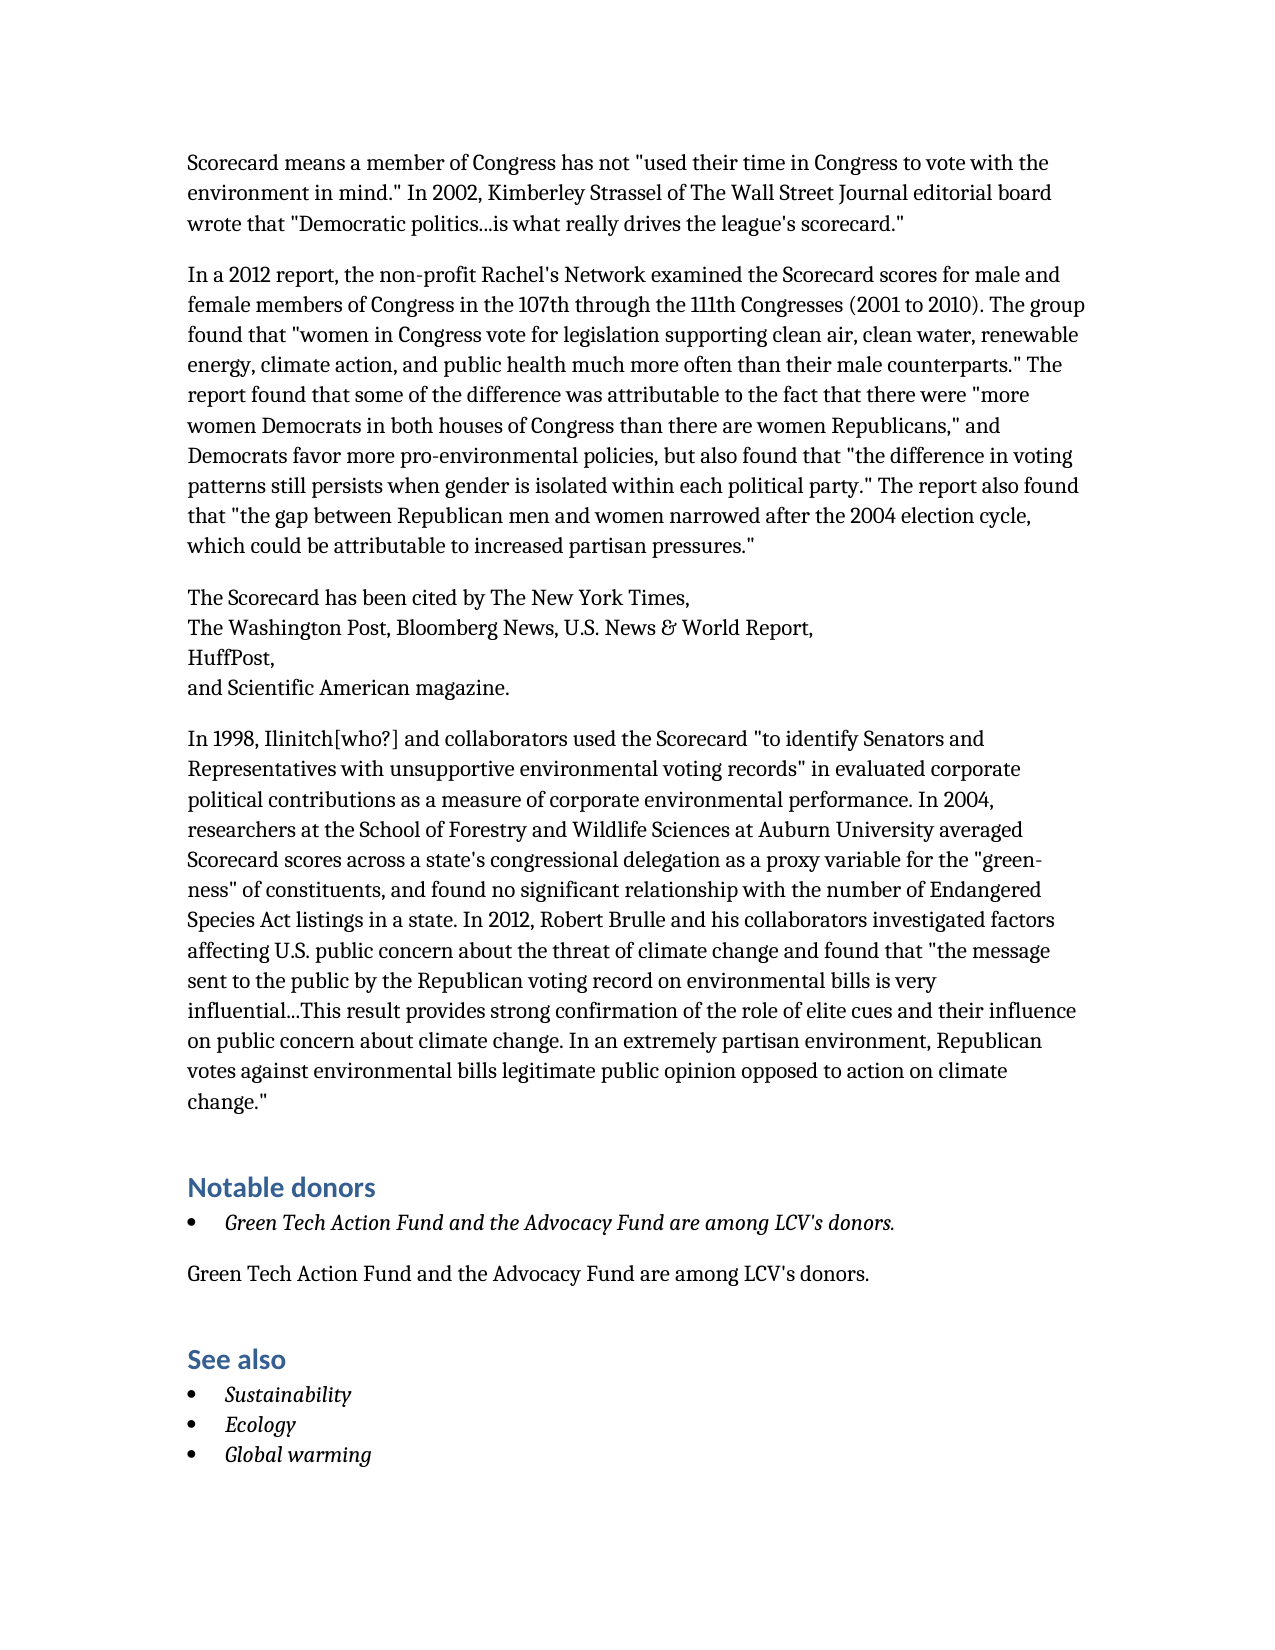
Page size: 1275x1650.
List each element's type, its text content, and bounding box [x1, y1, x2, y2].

list Global warming [187, 1442, 1087, 1469]
text Scorecard means a member of Congress has not "used their time in Congress to vote with the environment in mind." In 2002, Kimberley Strassel of The Wall Street Journal editorial board wrote that "Democratic politics...is what really drives the league's scorecard." [187, 150, 1087, 237]
text The Scorecard has been cited by The New York Times, The Washington Post, Bloomberg News, U.S. News & World Report, HuffPost, and Scientific American magazine. [187, 584, 1087, 701]
list Sustainability [187, 1382, 1087, 1408]
list Green Tech Action Fund and the Advocacy Fund are among LCV's donors. [187, 1210, 1087, 1236]
text Green Tech Action Fund and the Advocacy Fund are among LCV's donors. [187, 1261, 1087, 1287]
list Ecology [187, 1412, 1087, 1438]
text In a 2012 report, the non-profit Rachel's Network examined the Scorecard scores for male and female members of Congress in the 107th through the 111th Congresses (2001 to 2010). The group found that "women in Congress vote for legislation supporting clean air, clean water, renewable energy, climate action, and public health much more often than their male counterparts." The report found that some of the difference was attributable to the fact that there were "more women Democrats in both houses of Congress than there are women Republicans," and Democrats favor more pro-environmental policies, but also found that "the difference in voting patterns still persists when gender is isolated within each political party." The report also found that "the gap between Republican men and women narrowed after the 2004 election cycle, which could be attributable to increased partisan pressures." [187, 261, 1087, 560]
subtitle See also [187, 1341, 1087, 1377]
text In 1998, Ilinitch[who?] and collaborators used the Scorecard "to identify Senators and Representatives with unsupportive environmental voting records" in evaluated corporate political contributions as a measure of corporate environmental performance. In 2004, researchers at the School of Forestry and Wildlife Sciences at Auburn University averaged Scorecard scores across a state's congressional delegation as a proxy variable for the "green-ness" of constituents, and found no significant relationship with the number of Endangered Species Act listings in a state. In 2012, Robert Brulle and his collaborators investigated factors affecting U.S. public concern about the threat of climate change and found that "the message sent to the public by the Republican voting record on environmental bills is very influential...This result provides strong confirmation of the role of elite cues and their influence on public concern about climate change. In an extremely partisan environment, Republican votes against environmental bills legitimate public opinion opposed to action on climate change." [187, 726, 1087, 1115]
subtitle Notable donors [187, 1169, 1087, 1204]
